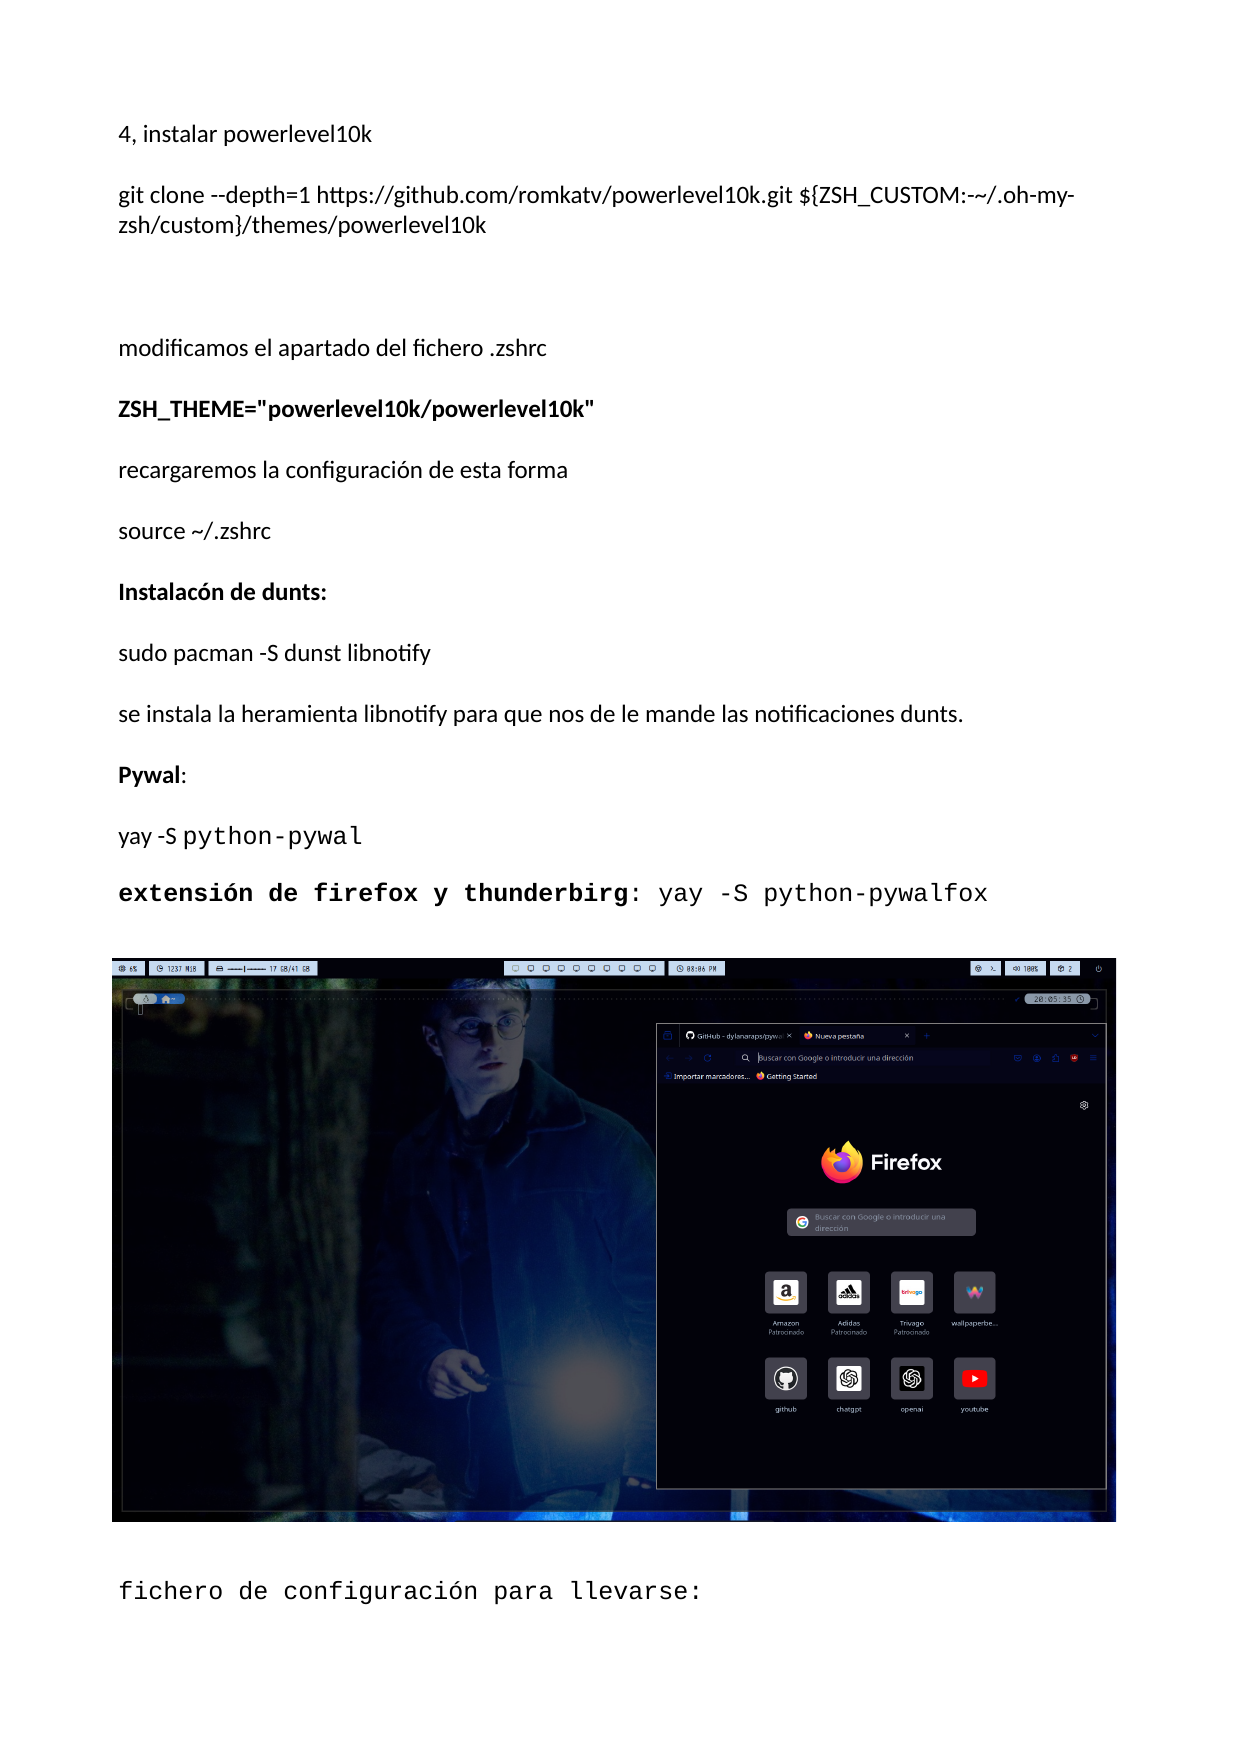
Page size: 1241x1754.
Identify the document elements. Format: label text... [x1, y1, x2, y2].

text fichero de configuración para llevarse: [118, 1578, 1122, 1607]
picture [112, 958, 1117, 1522]
text extensión de firefox y thunderbirg: yay -S python-pywalfox [118, 880, 1122, 908]
text yay -S python-pywal [118, 820, 1122, 852]
text se instala la heramienta libnotify para que nos de le mande las notificaciones dunts. [118, 698, 1122, 728]
text ZSH_THEME="powerlevel10k/powerlevel10k" [118, 393, 1122, 423]
text git clone --depth=1 https://github.com/romkatv/powerlevel10k.git ${ZSH_CUSTOM:-~/.oh-my-zsh/custom}/themes/powerlevel10k [118, 179, 1122, 240]
text Instalacón de dunts: [118, 576, 1122, 606]
text Pywal: [118, 759, 1122, 789]
text source ~/.zshrc [118, 515, 1122, 545]
text recargaremos la configuración de esta forma [118, 454, 1122, 484]
text modificamos el apartado del fichero .zshrc [118, 332, 1122, 362]
text sudo pacman -S dunst libnotify [118, 637, 1122, 667]
text 4, instalar powerlevel10k [118, 118, 1122, 149]
